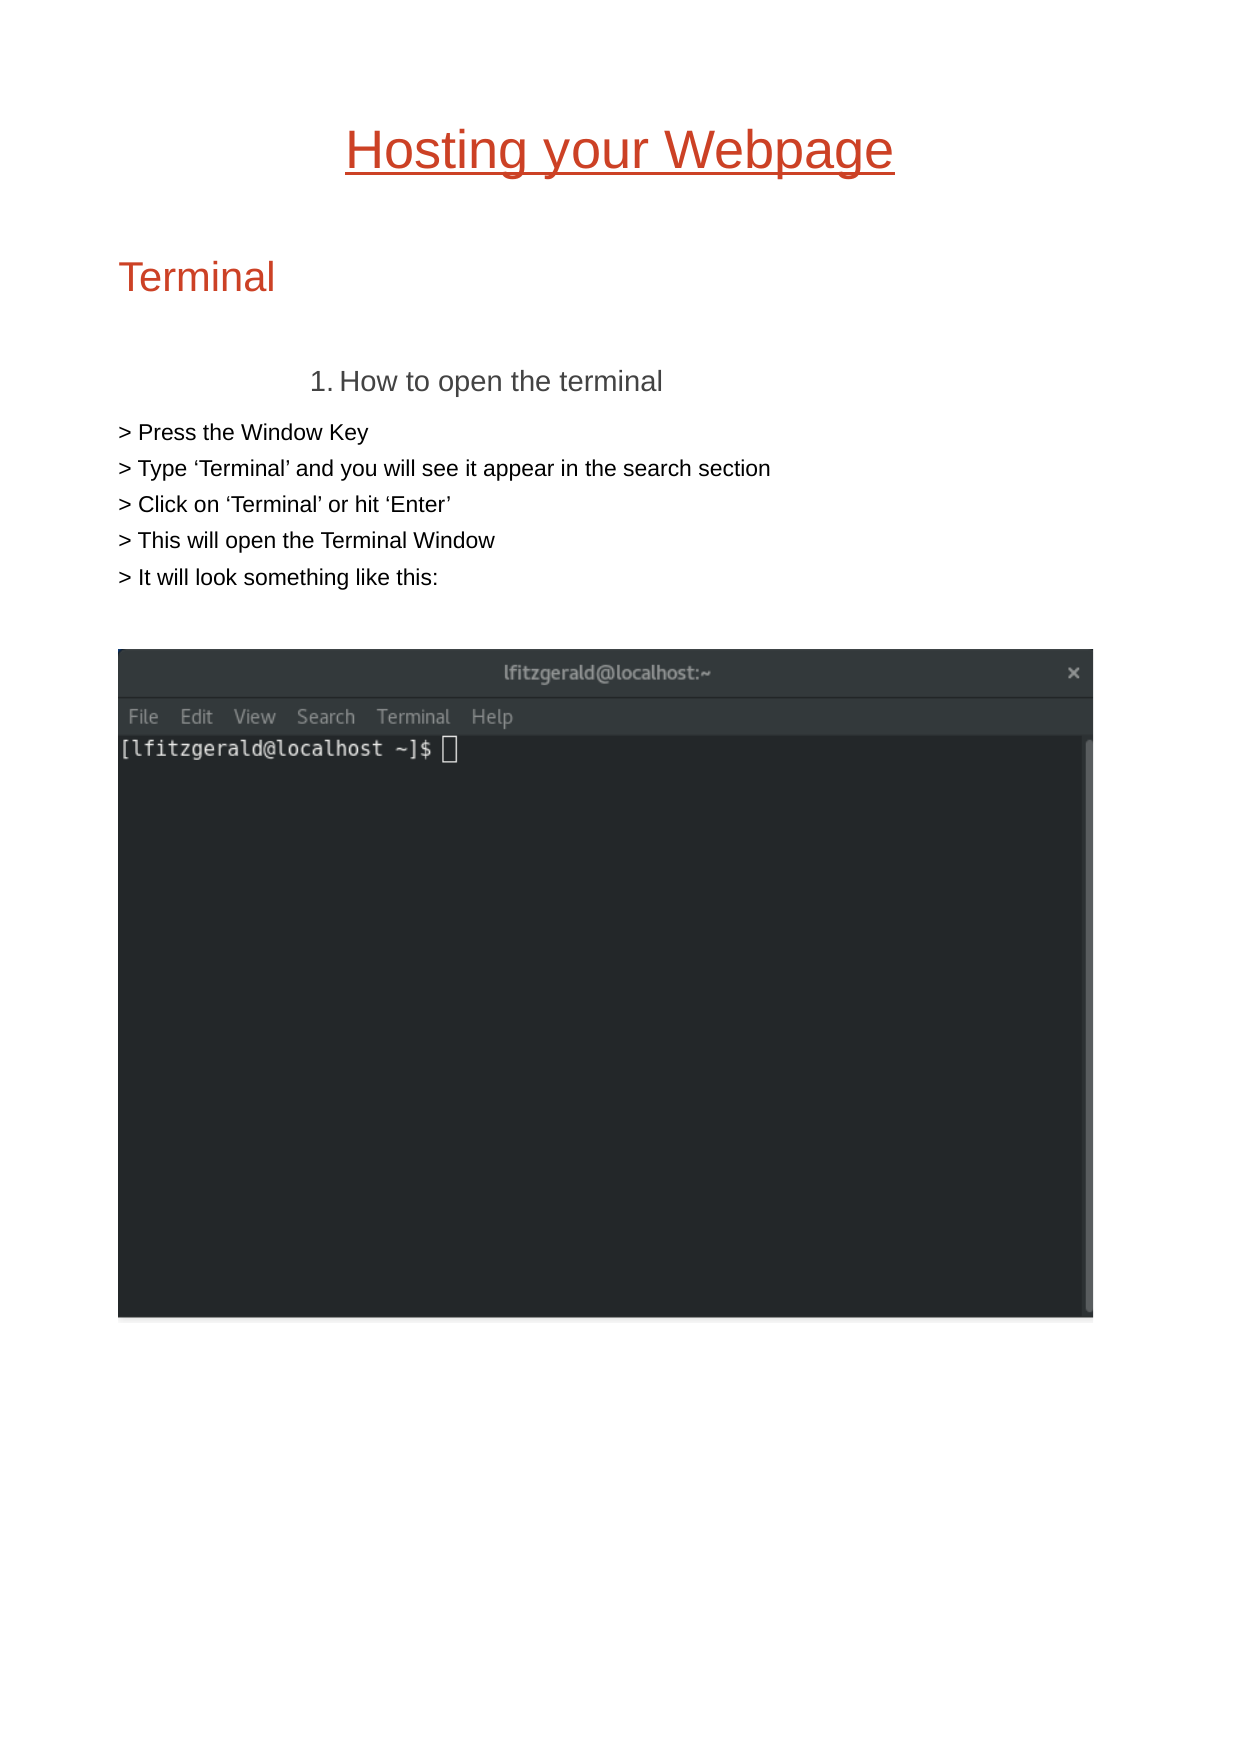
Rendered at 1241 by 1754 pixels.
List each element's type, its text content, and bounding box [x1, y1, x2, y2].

text Hosting your Webpage [118, 118, 1122, 180]
text > Press the Window Key [118, 418, 1122, 445]
text > Type ‘Terminal’ and you will see it appear in the search section [118, 455, 1122, 481]
text > It will look something like this: [118, 564, 1122, 590]
subtitle Terminal [118, 252, 1122, 300]
text > Click on ‘Terminal’ or hit ‘Enter’ [118, 491, 1122, 517]
subtitle How to open the terminal [309, 364, 1122, 397]
picture [118, 649, 1094, 1323]
text > This will open the Terminal Window [118, 527, 1122, 554]
